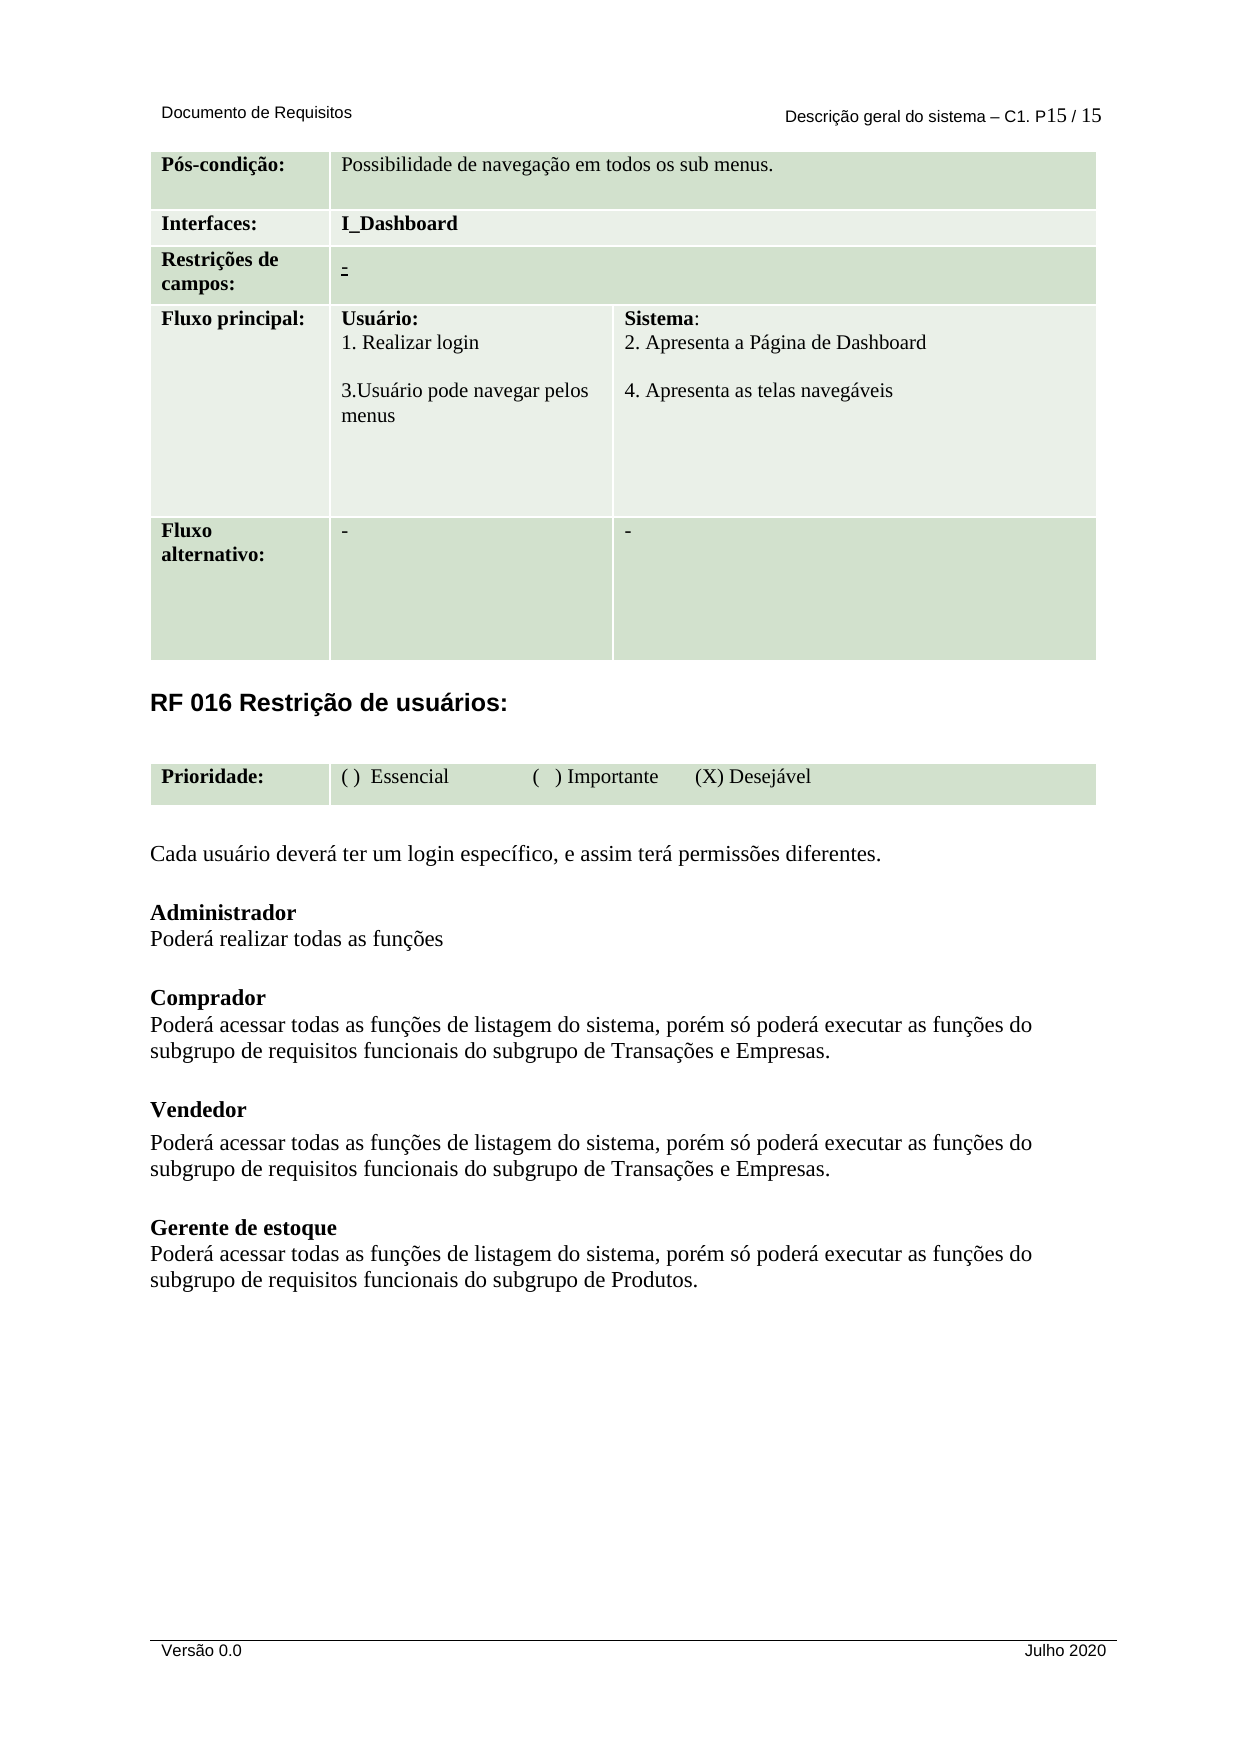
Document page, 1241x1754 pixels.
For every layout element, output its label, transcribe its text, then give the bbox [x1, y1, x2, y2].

table_header Prioridade: [151, 764, 329, 805]
table_cell Possibilidade de navegação em todos os sub menus. [331, 152, 1096, 209]
subtitle RF 016 Restrição de usuários: [150, 687, 1090, 716]
table_cell - [331, 518, 612, 660]
table_cell Interfaces: [151, 211, 329, 245]
text Administrador Poderá realizar todas as funções [150, 873, 1090, 952]
text Cada usuário deverá ter um login específico, e assim terá permissões diferentes. [150, 814, 1090, 866]
table_cell Pós-condição: [151, 152, 329, 209]
table_cell - [614, 518, 1096, 660]
table_cell Fluxo alternativo: [151, 518, 329, 660]
text Gerente de estoque Poderá acessar todas as funções de listagem do sistema, porém só poderá executar as funções do subgrupo de requisitos funcionais do subgrupo de Produtos. [150, 1187, 1090, 1293]
text Vendedor [150, 1069, 1090, 1122]
table_cell Sistema: 2. Apresenta a Página de Dashboard 4. Apresenta as telas navegáveis [614, 306, 1096, 516]
table_cell I_Dashboard [331, 211, 1096, 245]
table_cell Fluxo principal: [151, 306, 329, 516]
text Poderá acessar todas as funções de listagem do sistema, porém só poderá executar as funções do subgrupo de requisitos funcionais do subgrupo de Transações e Empresas. [150, 1128, 1090, 1181]
table_header ( ) Essencial ( ) Importante (X) Desejável [331, 764, 1096, 805]
table_cell Restrições de campos: [151, 247, 329, 304]
table_cell - [331, 247, 1096, 304]
text Comprador Poderá acessar todas as funções de listagem do sistema, porém só poderá executar as funções do subgrupo de requisitos funcionais do subgrupo de Transações e Empresas. [150, 958, 1090, 1063]
table_cell Usuário: 1. Realizar login 3.Usuário pode navegar pelos menus [331, 306, 612, 516]
